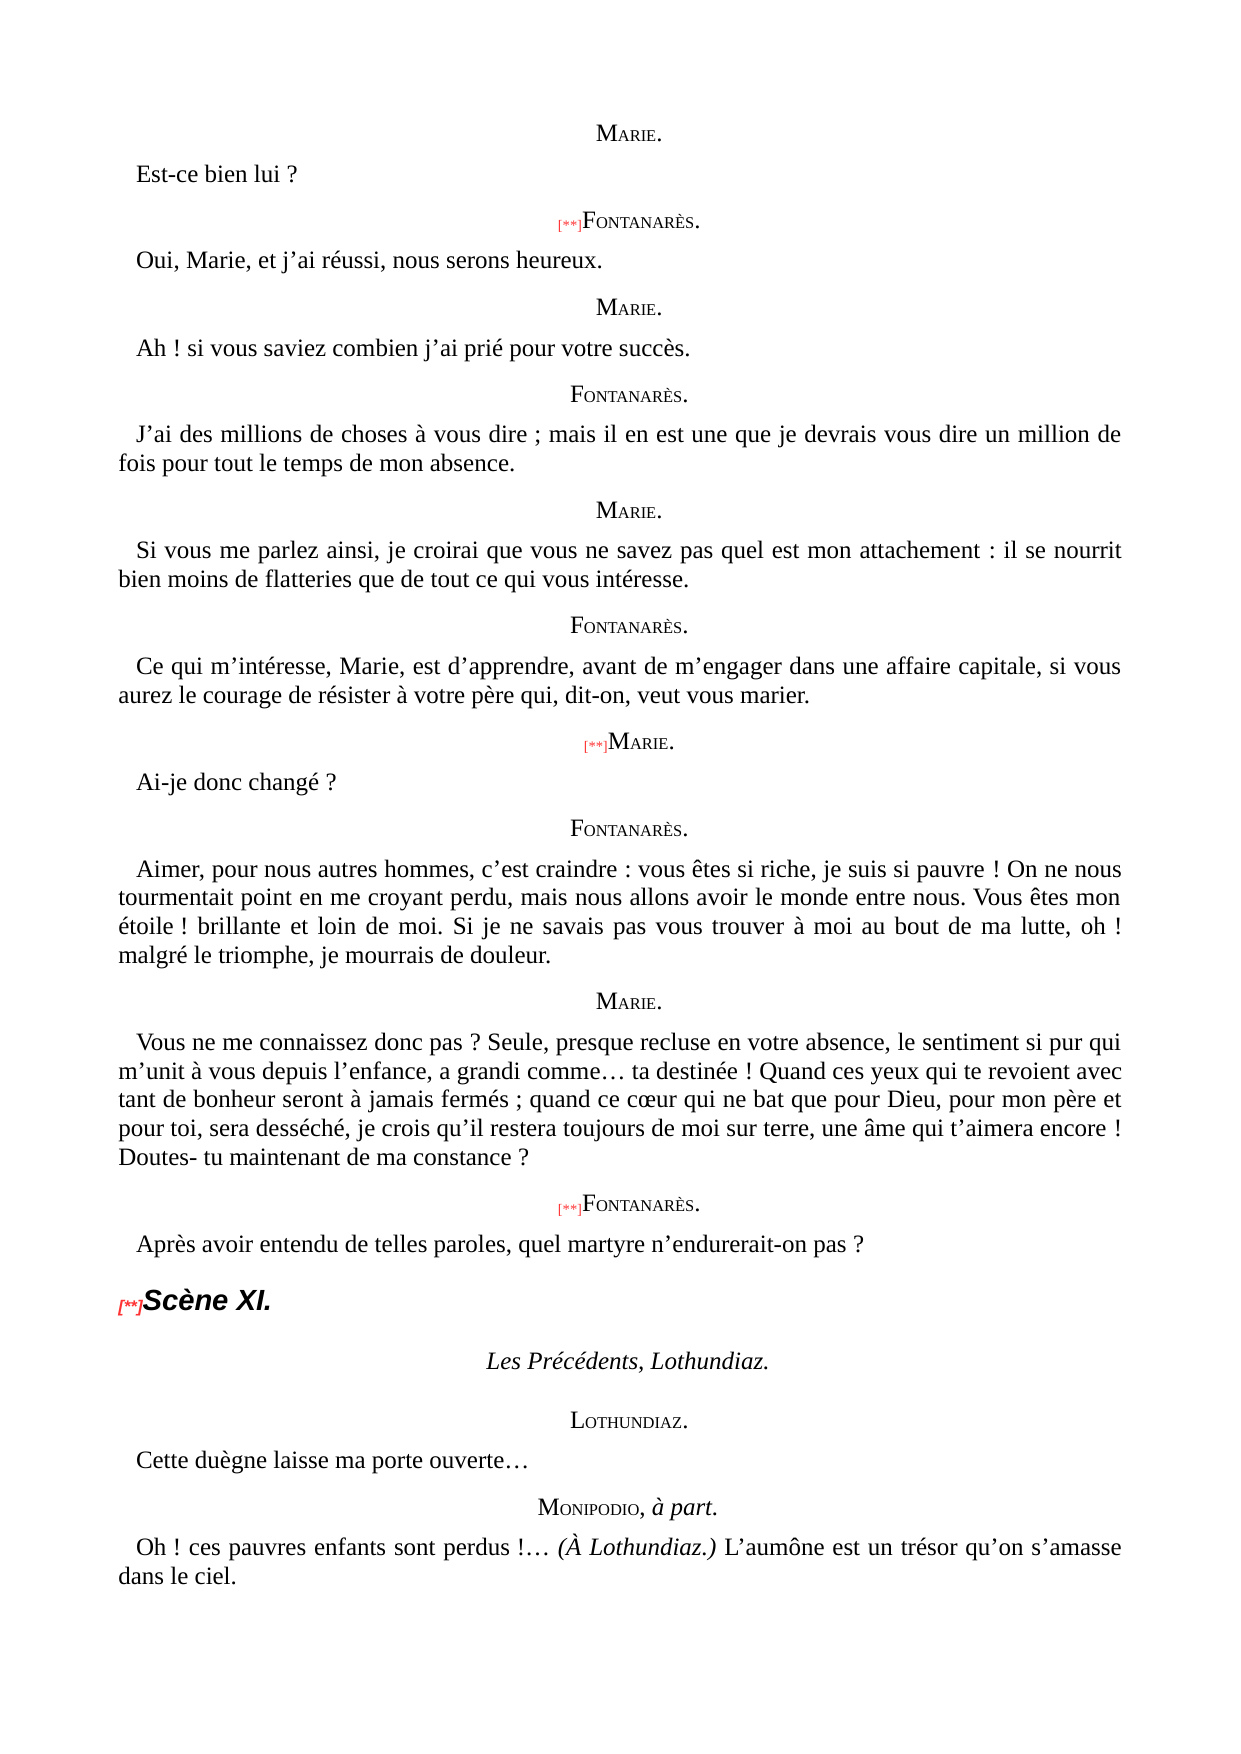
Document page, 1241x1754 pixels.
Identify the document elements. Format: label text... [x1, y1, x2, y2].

text Fontanarès. [118, 813, 1122, 842]
text J’ai des millions de choses à vous dire ; mais il en est une que je devrais vous dire un million de fois pour tout le temps de mon absence. [118, 419, 1122, 477]
text Si vous me parlez ainsi, je croirai que vous ne savez pas quel est mon attachement : il se nourrit bien moins de flatteries que de tout ce qui vous intéresse. [118, 535, 1122, 593]
text Ce qui m’intéresse, Marie, est d’apprendre, avant de m’engager dans une affaire capitale, si vous aurez le courage de résister à votre père qui, dit-on, veut vous marier. [118, 651, 1122, 708]
text Cette duègne laisse ma porte ouverte… [118, 1445, 1122, 1474]
text Vous ne me connaissez donc pas ? Seule, presque recluse en votre absence, le sentiment si pur qui m’unit à vous depuis l’enfance, a grandi comme… ta destinée ! Quand ces yeux qui te revoient avec tant de bonheur seront à jamais fermés ; quand ce cœur qui ne bat que pour Dieu, pour mon père et pour toi, sera desséché, je crois qu’il restera toujours de moi sur terre, une âme qui t’aimera encore ! Doutes- tu maintenant de ma constance ? [118, 1027, 1122, 1171]
text Monipodio, à part. [118, 1492, 1122, 1520]
text Après avoir entendu de telles paroles, quel martyre n’endurerait-on pas ? [118, 1229, 1122, 1258]
text Marie. [118, 495, 1122, 523]
text Oh ! ces pauvres enfants sont perdus !… (À Lothundiaz.) L’aumône est un trésor qu’on s’amasse dans le ciel. [118, 1532, 1122, 1590]
text Fontanarès. [118, 379, 1122, 408]
text Marie. [118, 118, 1122, 147]
subtitle [**]Scène XI. [118, 1283, 1122, 1316]
text [**]Fontanarès. [118, 205, 1122, 234]
text Marie. [118, 986, 1122, 1015]
text Est-ce bien lui ? [118, 159, 1122, 187]
text Marie. [118, 292, 1122, 321]
text Aimer, pour nous autres hommes, c’est craindre : vous êtes si riche, je suis si pauvre ! On ne nous tourmentait point en me croyant perdu, mais nous allons avoir le monde entre nous. Vous êtes mon étoile ! brillante et loin de moi. Si je ne savais pas vous trouver à moi au bout de ma lutte, oh ! malgré le triomphe, je mourrais de douleur. [118, 854, 1122, 969]
text Les Précédents, Lothundiaz. [118, 1346, 1122, 1375]
text Ai-je donc changé ? [118, 767, 1122, 796]
text Oui, Marie, et j’ai réussi, nous serons heureux. [118, 246, 1122, 274]
text Lothundiaz. [118, 1405, 1122, 1433]
text [**]Fontanarès. [118, 1188, 1122, 1217]
text Fontanarès. [118, 611, 1122, 639]
text Ah ! si vous saviez combien j’ai prié pour votre succès. [118, 333, 1122, 361]
text [**]Marie. [118, 726, 1122, 755]
